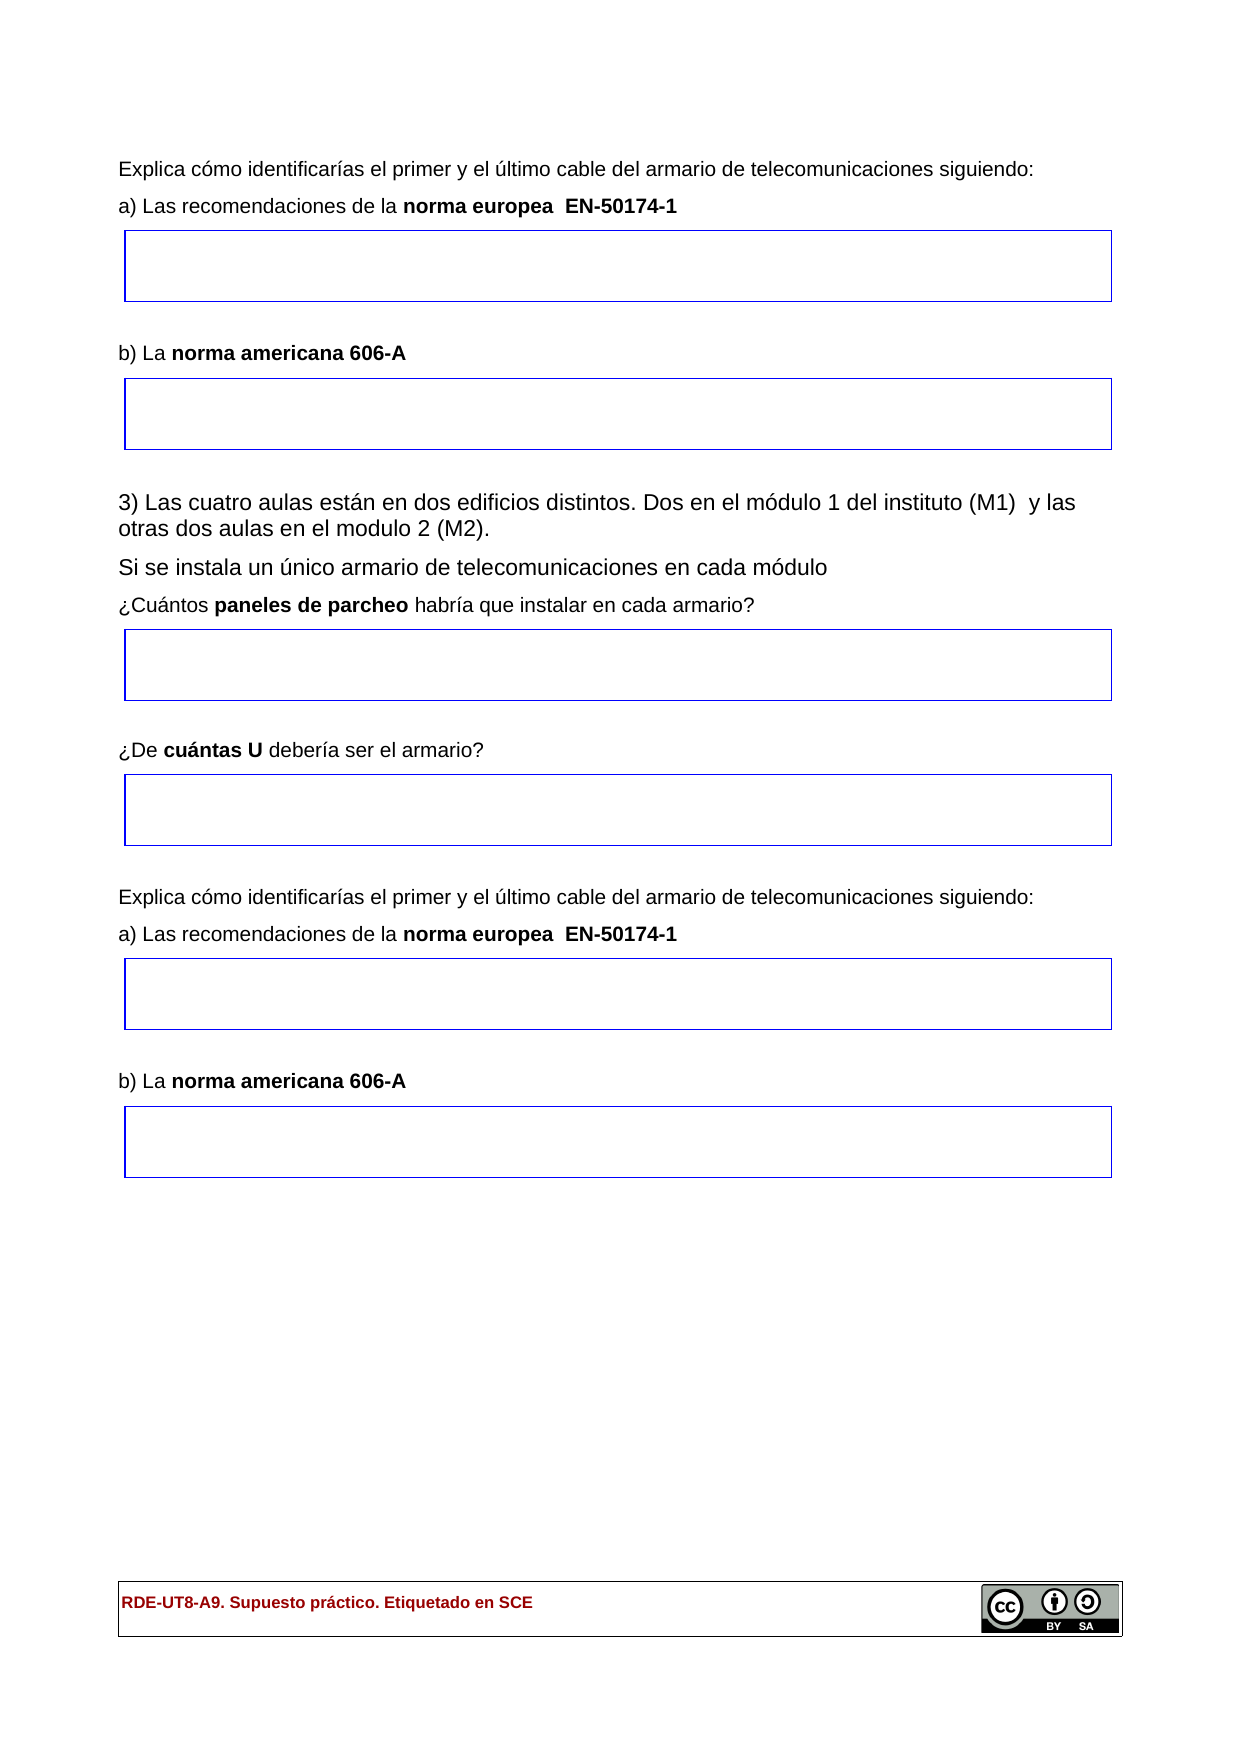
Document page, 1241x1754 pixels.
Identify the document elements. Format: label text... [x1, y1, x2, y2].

table_header [126, 775, 1111, 845]
table_header [126, 379, 1111, 448]
text Explica cómo identificarías el primer y el último cable del armario de telecomunicaciones siguiendo: [118, 157, 1122, 181]
text Si se instala un único armario de telecomunicaciones en cada módulo [118, 554, 1122, 580]
text b) La norma americana 606-A [118, 341, 1122, 365]
table_header [126, 630, 1111, 700]
text ¿De cuántas U debería ser el armario? [118, 738, 1122, 762]
text 3) Las cuatro aulas están en dos edificios distintos. Dos en el módulo 1 del instituto (M1) y las otras dos aulas en el modulo 2 (M2). [118, 488, 1122, 541]
text ¿Cuántos paneles de parcheo habría que instalar en cada armario? [118, 592, 1122, 616]
table_header [126, 1107, 1111, 1177]
text a) Las recomendaciones de la norma europea EN-50174-1 [118, 193, 1122, 217]
table_header [126, 959, 1111, 1029]
text b) La norma americana 606-A [118, 1069, 1122, 1093]
text a) Las recomendaciones de la norma europea EN-50174-1 [118, 922, 1122, 946]
table_header [126, 231, 1111, 301]
picture [981, 1584, 1119, 1633]
text Explica cómo identificarías el primer y el último cable del armario de telecomunicaciones siguiendo: [118, 885, 1122, 909]
